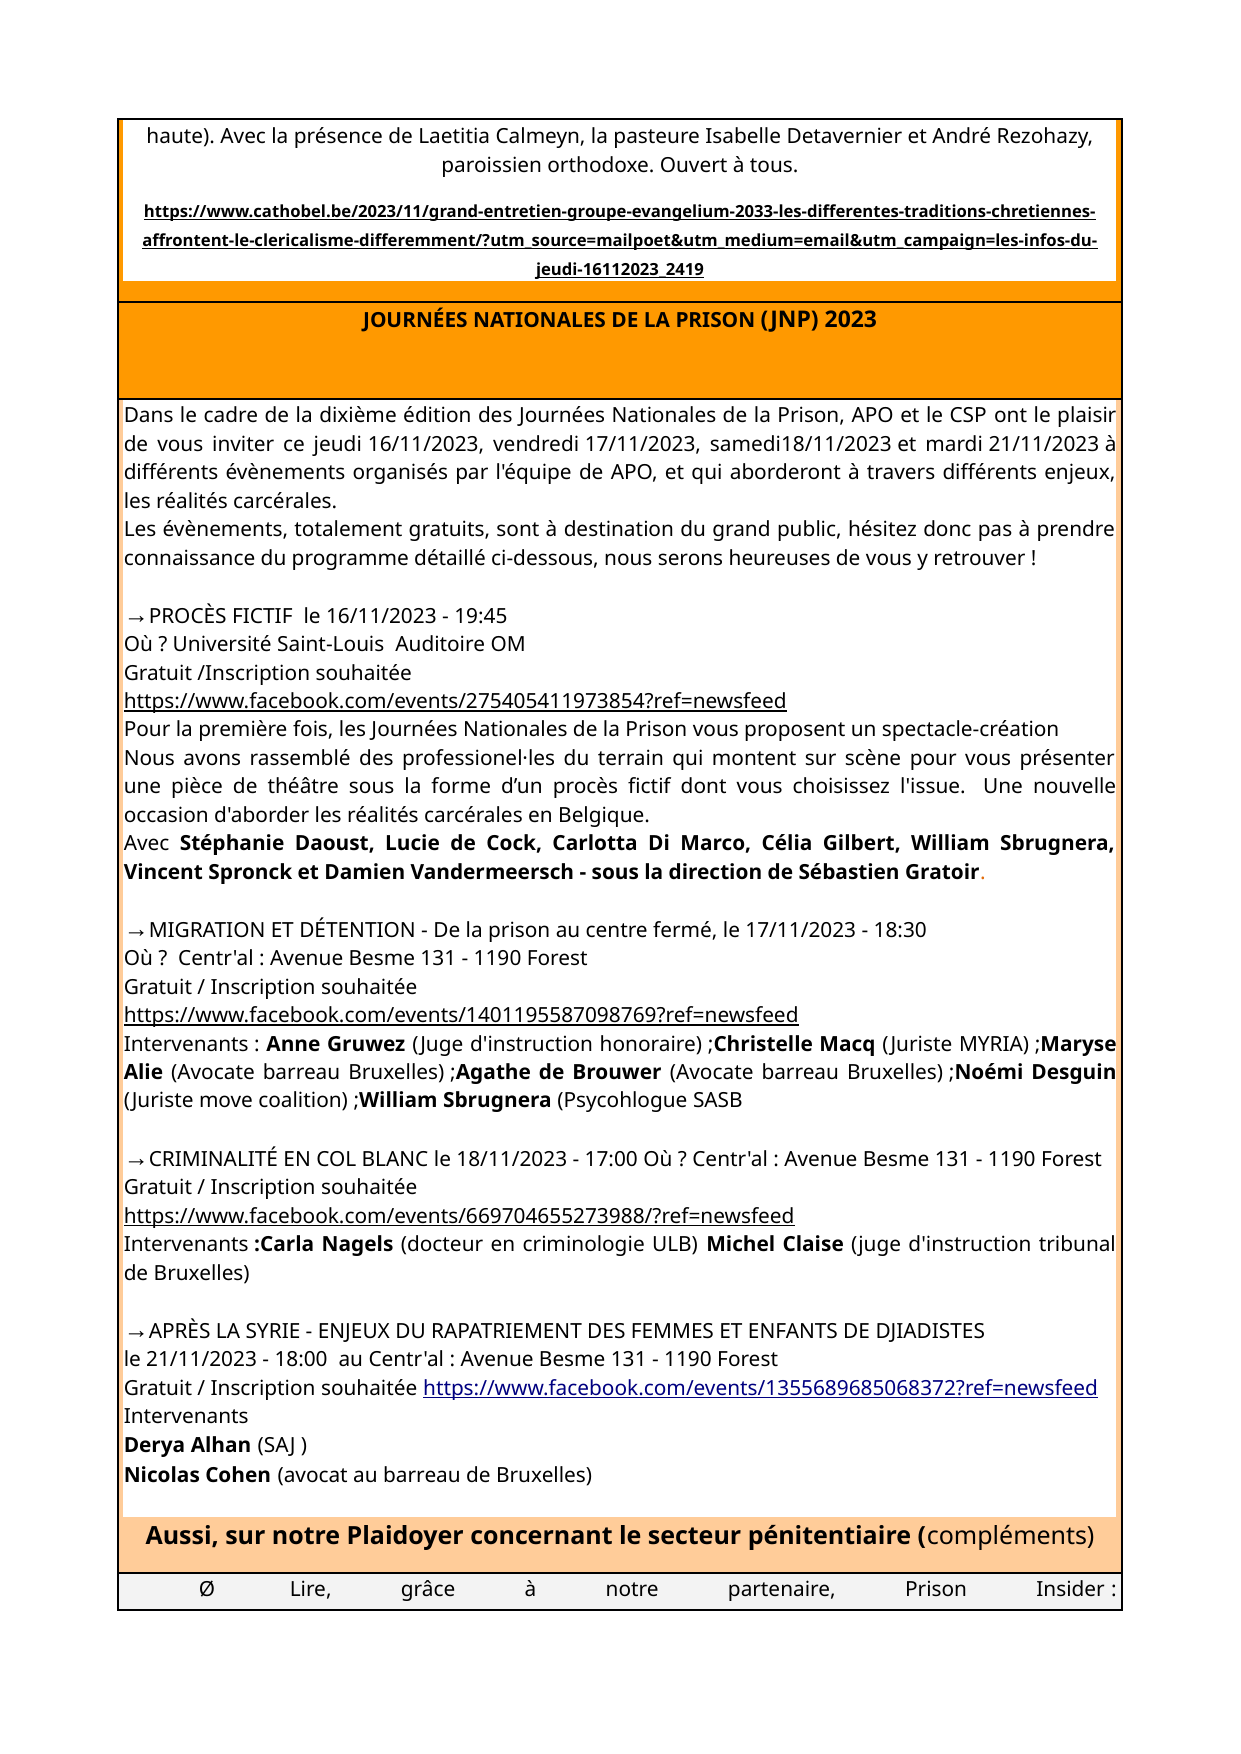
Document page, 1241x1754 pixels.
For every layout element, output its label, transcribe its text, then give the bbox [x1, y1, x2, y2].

table_cell Dans le cadre de la dixième édition des Journées Nationales de la Prison, APO et le CSP ont le plaisir de vous inviter ce jeudi 16/11/2023, vendredi 17/11/2023, samedi18/11/2023 et mardi 21/11/2023 à différents évènements organisés par l'équipe de APO, et qui aborderont à travers différents enjeux, les réalités carcérales. Les évènements, totalement gratuits, sont à destination du grand public, hésitez donc pas à prendre connaissance du programme détaillé ci-dessous, nous serons heureuses de vous y retrouver ! →PROCÈS FICTIF le 16/11/2023 - 19:45 Où ? Université Saint-Louis Auditoire OM Gratuit /Inscription souhaitée https://www.facebook.com/events/275405411973854?ref=newsfeed Pour la première fois, les Journées Nationales de la Prison vous proposent un spectacle-création Nous avons rassemblé des professionel·les du terrain qui montent sur scène pour vous présenter une pièce de théâtre sous la forme d’un procès fictif dont vous choisissez l'issue. Une nouvelle occasion d'aborder les réalités carcérales en Belgique. Avec Stéphanie Daoust, Lucie de Cock, Carlotta Di Marco, Célia Gilbert, William Sbrugnera, Vincent Spronck et Damien Vandermeersch - sous la direction de Sébastien Gratoir. →MIGRATION ET DÉTENTION - De la prison au centre fermé, le 17/11/2023 - 18:30 Où ? Centr'al : Avenue Besme 131 - 1190 Forest Gratuit / Inscription souhaitée https://www.facebook.com/events/1401195587098769?ref=newsfeed Intervenants : Anne Gruwez (Juge d'instruction honoraire) ;Christelle Macq (Juriste MYRIA) ;Maryse Alie (Avocate barreau Bruxelles) ;Agathe de Brouwer (Avocate barreau Bruxelles) ;Noémi Desguin (Juriste move coalition) ;William Sbrugnera (Psycohlogue SASB →CRIMINALITÉ EN COL BLANC le 18/11/2023 - 17:00 Où ? Centr'al : Avenue Besme 131 - 1190 Forest Gratuit / Inscription souhaitée https://www.facebook.com/events/669704655273988/?ref=newsfeed Intervenants :Carla Nagels (docteur en criminologie ULB) Michel Claise (juge d'instruction tribunal de Bruxelles) →APRÈS LA SYRIE - ENJEUX DU RAPATRIEMENT DES FEMMES ET ENFANTS DE DJIADISTES le 21/11/2023 - 18:00 au Centr'al : Avenue Besme 131 - 1190 Forest Gratuit / Inscription souhaitée https://www.facebook.com/events/1355689685068372?ref=newsfeed Intervenants Derya Alhan (SAJ ) Nicolas Cohen (avocat au barreau de Bruxelles) Aussi, sur notre Plaidoyer concernant le secteur pénitentiaire (compléments) [119, 400, 1121, 1572]
table_cell haute). Avec la présence de Laetitia Calmeyn, la pasteure Isabelle Detavernier et André Rezohazy, paroissien orthodoxe. Ouvert à tous. https://www.cathobel.be/2023/11/grand-entretien-groupe-evangelium-2033-les-differentes-traditions-chretiennes-affrontent-le-clericalisme-differemment/?utm_source=mailpoet&utm_medium=email&utm_campaign=les-infos-du-jeudi-16112023_2419 [119, 120, 1121, 301]
table_cell JOURNÉES NATIONALES DE LA PRISON (JNP) 2023 [119, 303, 1121, 398]
table_cell Ø Lire, grâce à notre partenaire, Prison Insider : [119, 1574, 1121, 1609]
